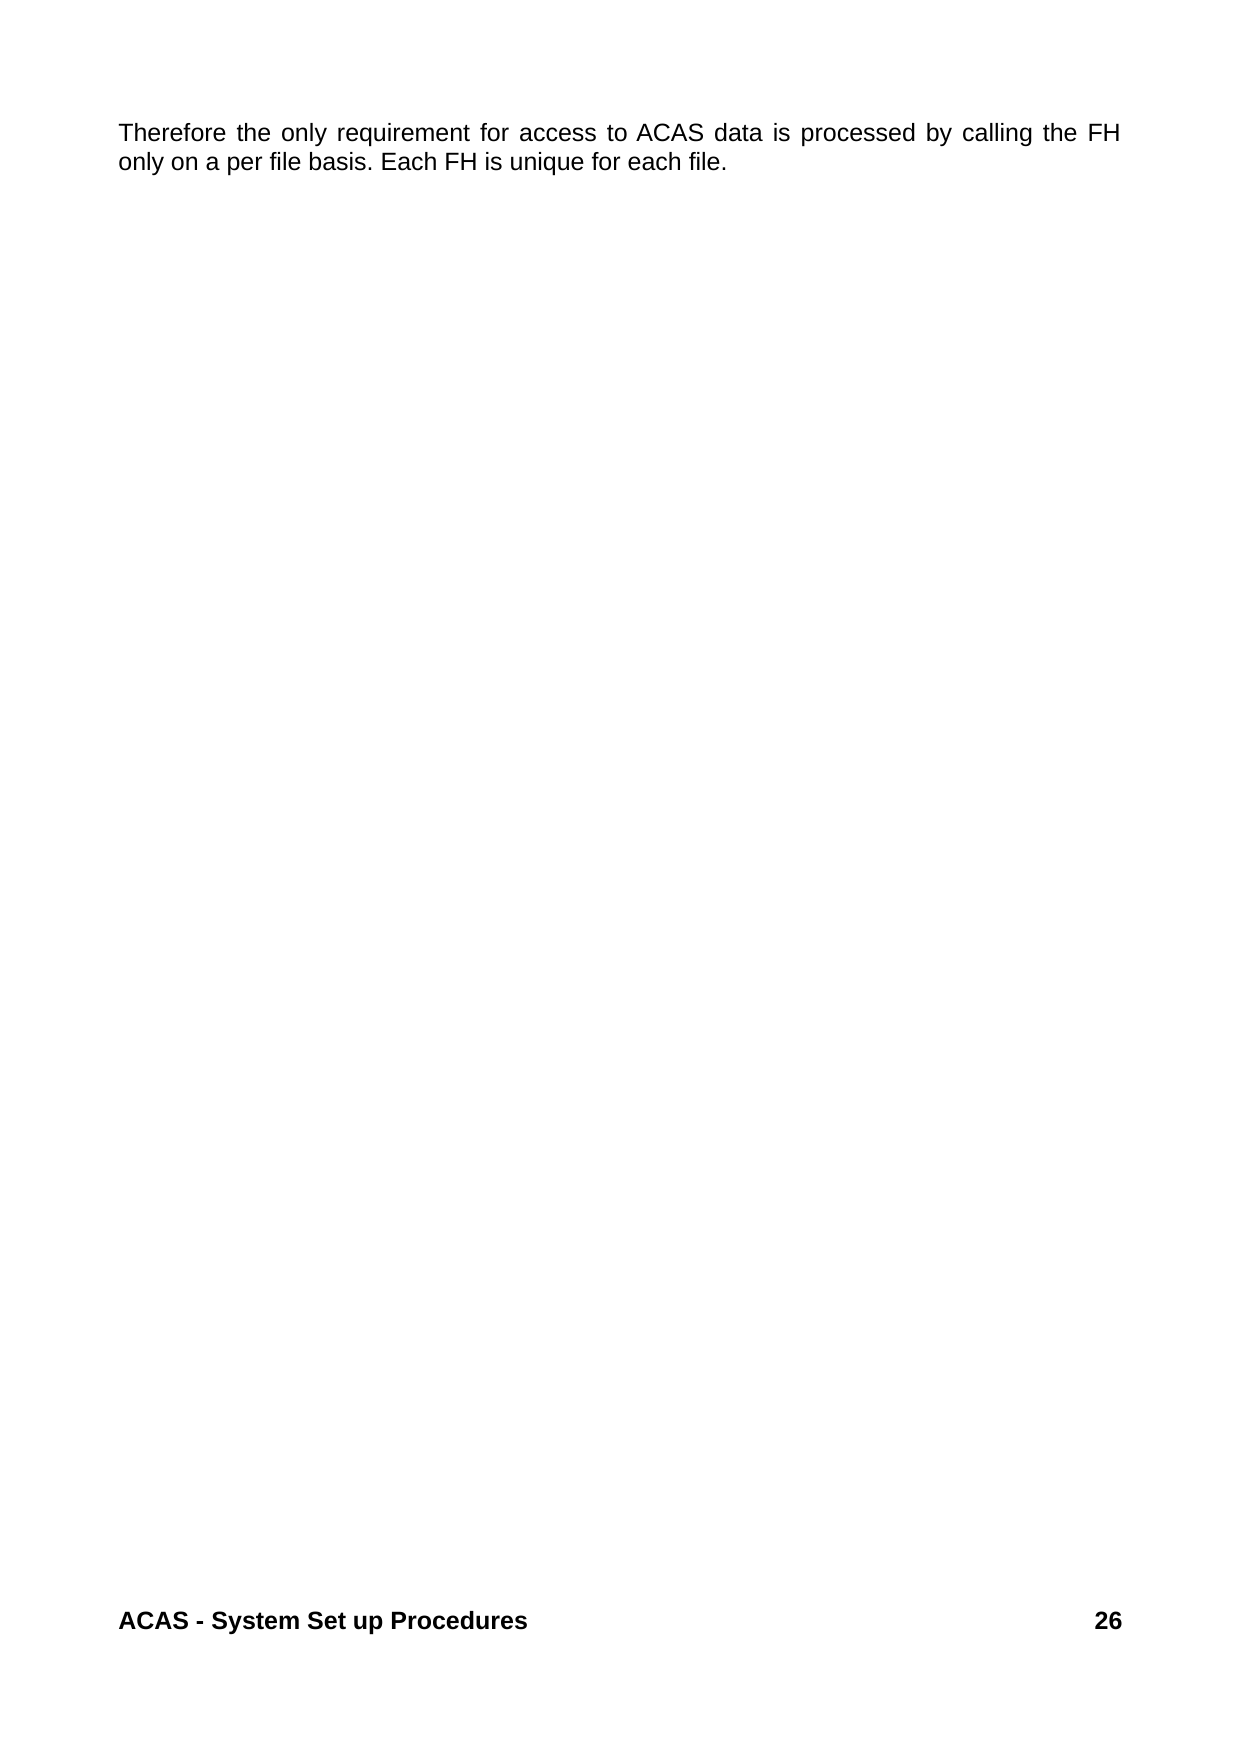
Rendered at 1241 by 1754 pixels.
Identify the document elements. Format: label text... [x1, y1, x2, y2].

text Therefore the only requirement for access to ACAS data is processed by calling the FH only on a per file basis. Each FH is unique for each file. [118, 118, 1122, 176]
